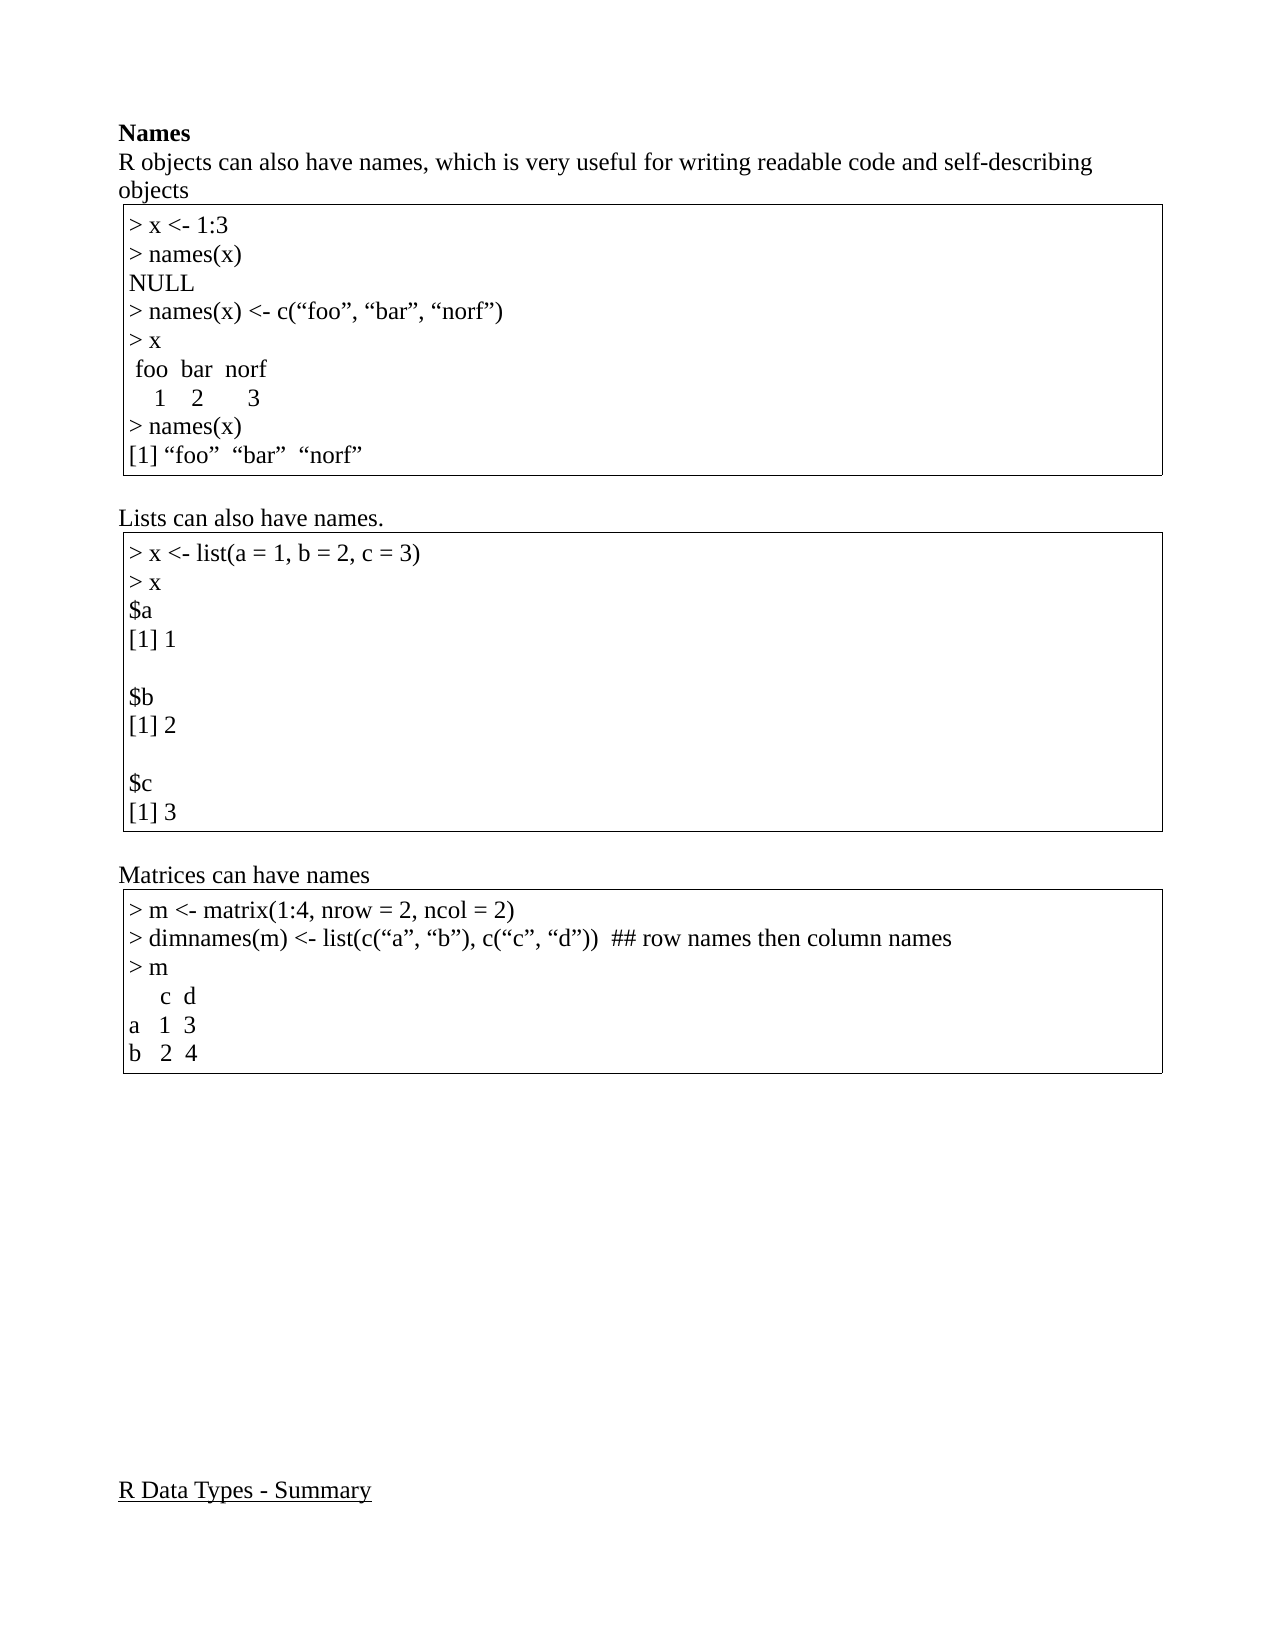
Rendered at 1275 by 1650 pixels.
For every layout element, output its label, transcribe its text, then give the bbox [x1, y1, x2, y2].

text Lists can also have names. [118, 503, 1157, 532]
table_header > x <- 1:3 > names(x) NULL > names(x) <- c(“foo”, “bar”, “norf”) > x foo bar norf 1 2 3 > names(x) [1] “foo” “bar” “norf” [124, 205, 1162, 475]
text Matrices can have names [118, 860, 1157, 889]
text R Data Types - Summary [118, 1476, 1157, 1504]
table_header > x <- list(a = 1, b = 2, c = 3) > x $a [1] 1 $b [1] 2 $c [1] 3 [124, 533, 1162, 831]
text R objects can also have names, which is very useful for writing readable code and self-describing objects [118, 147, 1157, 204]
text Names [118, 118, 1157, 147]
table_header > m <- matrix(1:4, nrow = 2, ncol = 2) > dimnames(m) <- list(c(“a”, “b”), c(“c”, “d”)) ## row names then column names > m c d a 1 3 b 2 4 [124, 890, 1162, 1073]
